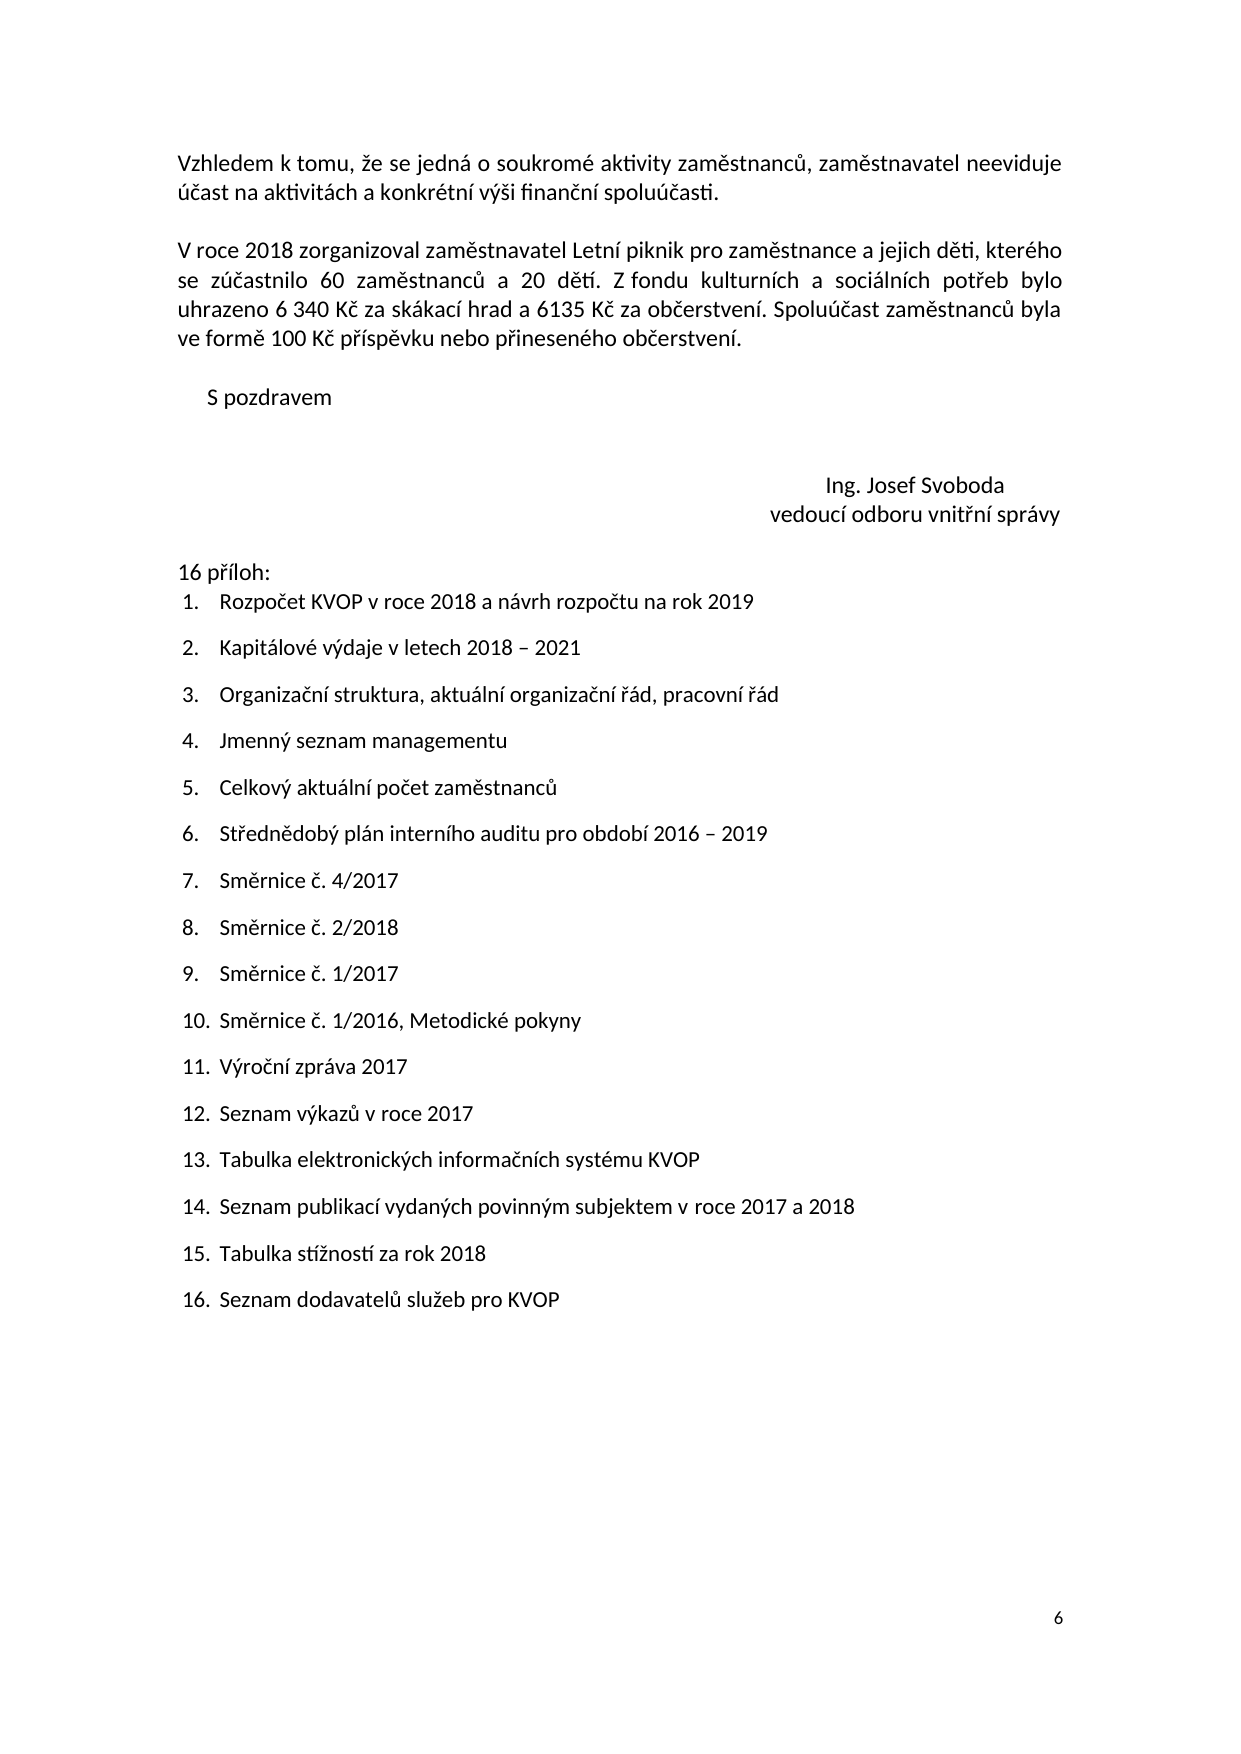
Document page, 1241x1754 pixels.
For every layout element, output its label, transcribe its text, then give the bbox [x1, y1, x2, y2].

list Směrnice č. 1/2016, Metodické pokyny [182, 1006, 1063, 1034]
list Směrnice č. 2/2018 [182, 913, 1063, 941]
list Celkový aktuální počet zaměstnanců [182, 773, 1063, 801]
list Střednědobý plán interního auditu pro období 2016 – 2019 [182, 819, 1063, 848]
list Kapitálové výdaje v letech 2018 – 2021 [182, 633, 1063, 661]
list Seznam dodavatelů služeb pro KVOP [182, 1285, 1063, 1313]
list Výroční zpráva 2017 [182, 1052, 1063, 1080]
list Rozpočet KVOP v roce 2018 a návrh rozpočtu na rok 2019 [182, 587, 1063, 615]
text Vzhledem k tomu, že se jedná o soukromé aktivity zaměstnanců, zaměstnavatel neeviduje účast na aktivitách a konkrétní výši finanční spoluúčasti. [177, 148, 1063, 206]
list Seznam výkazů v roce 2017 [182, 1099, 1063, 1127]
list Tabulka stížností za rok 2018 [182, 1239, 1063, 1267]
text Ing. Josef Svoboda [693, 470, 1063, 499]
text V roce 2018 zorganizoval zaměstnavatel Letní piknik pro zaměstnance a jejich děti, kterého se zúčastnilo 60 zaměstnanců a 20 dětí. Z fondu kulturních a sociálních potřeb bylo uhrazeno 6 340 Kč za skákací hrad a 6135 Kč za občerstvení. Spoluúčast zaměstnanců byla ve formě 100 Kč příspěvku nebo přineseného občerstvení. [177, 236, 1063, 353]
list Jmenný seznam managementu [182, 726, 1063, 754]
list Seznam publikací vydaných povinným subjektem v roce 2017 a 2018 [182, 1192, 1063, 1220]
text vedoucí odboru vnitřní správy [693, 499, 1063, 528]
list Tabulka elektronických informačních systému KVOP [182, 1146, 1063, 1173]
text S pozdravem [177, 382, 1063, 411]
list Směrnice č. 4/2017 [182, 866, 1063, 894]
list Organizační struktura, aktuální organizační řád, pracovní řád [182, 680, 1063, 708]
list Směrnice č. 1/2017 [182, 959, 1063, 987]
text 16 příloh: [177, 557, 1063, 587]
